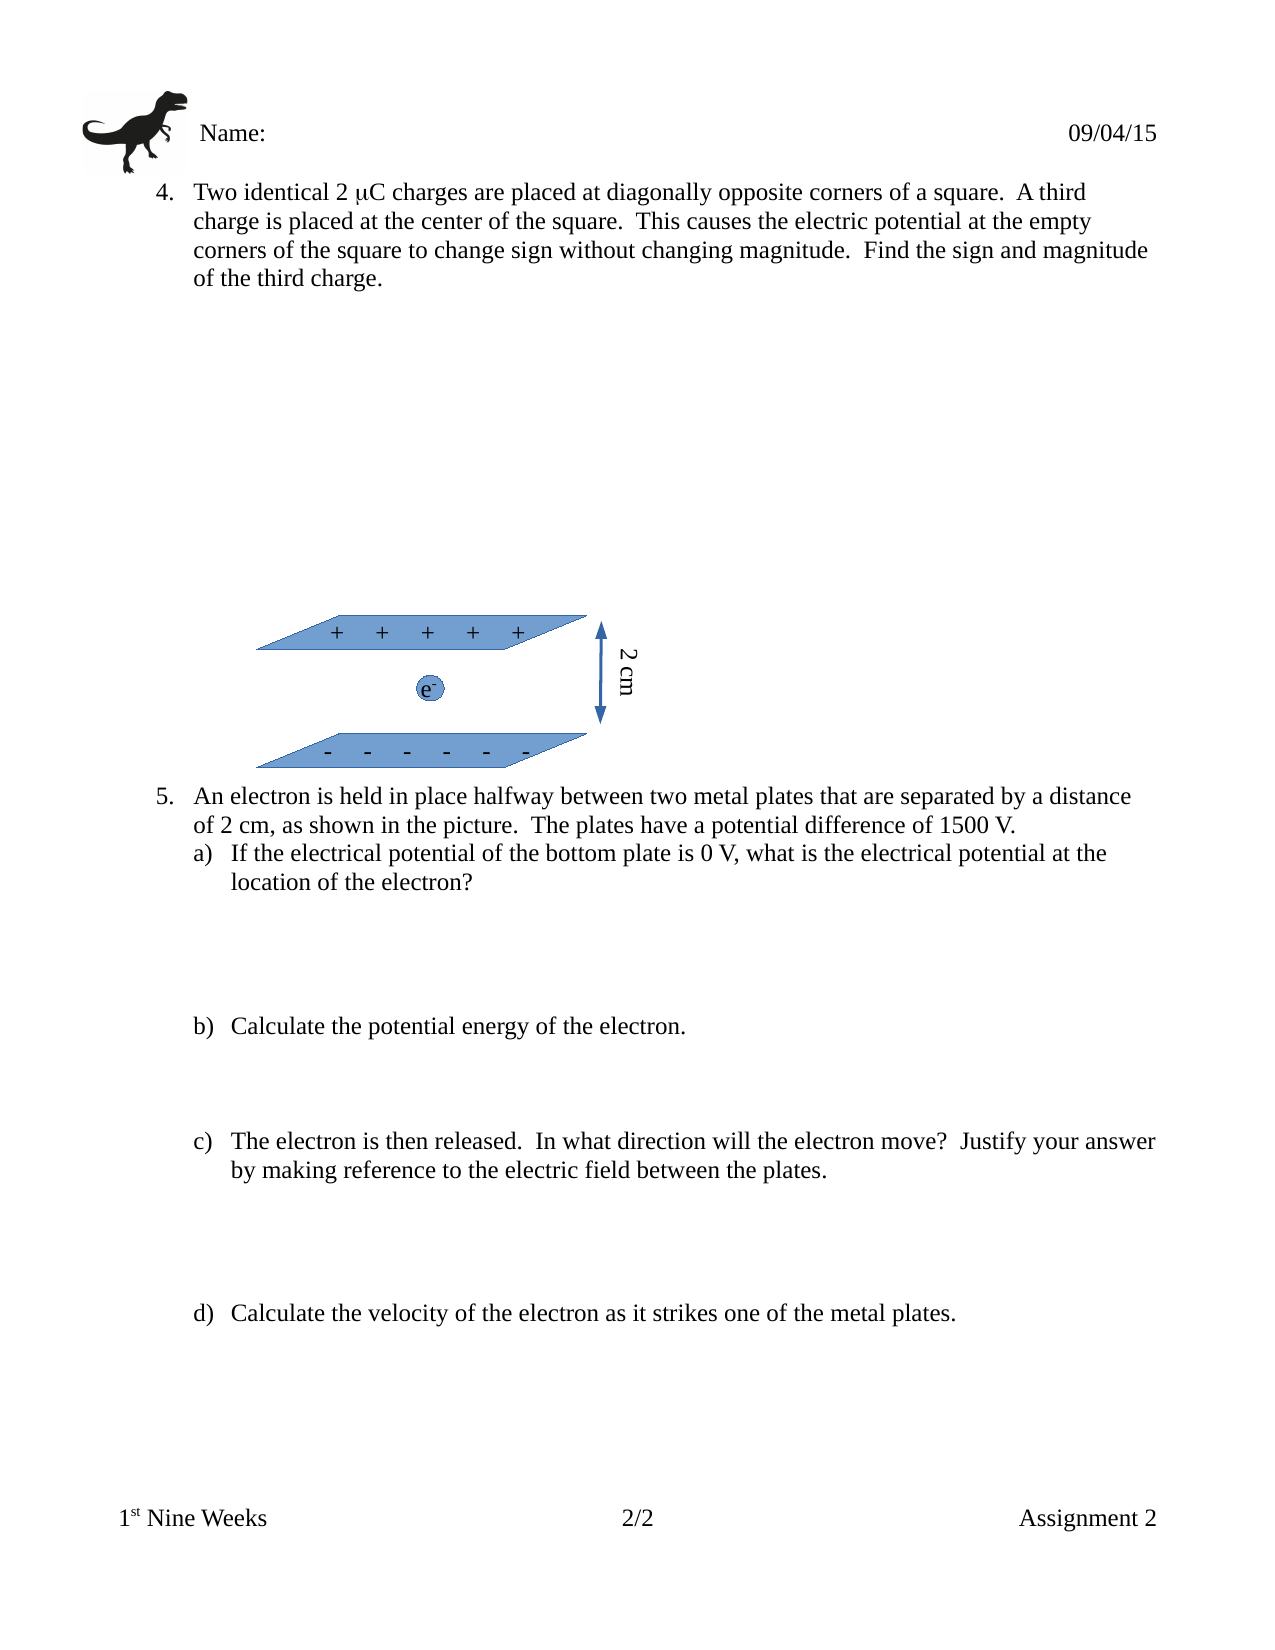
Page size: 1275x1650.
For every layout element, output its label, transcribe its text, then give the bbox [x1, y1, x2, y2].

list Calculate the velocity of the electron as it strikes one of the metal plates. [193, 1298, 1157, 1327]
list If the electrical potential of the bottom plate is 0 V, what is the electrical potential at the location of the electron? [193, 838, 1157, 896]
picture [82, 91, 188, 174]
list Calculate the potential energy of the electron. [193, 1011, 1157, 1040]
list An electron is held in place halfway between two metal plates that are separated by a distance of 2 cm, as shown in the picture. The plates have a potential difference of 1500 V. [156, 781, 1157, 838]
list Two identical 2 mC charges are placed at diagonally opposite corners of a square. A third charge is placed at the center of the square. This causes the electric potential at the empty corners of the square to change sign without changing magnitude. Find the sign and magnitude of the third charge. [156, 177, 1157, 321]
list The electron is then released. In what direction will the electron move? Justify your answer by making reference to the electric field between the plates. [193, 1126, 1157, 1183]
